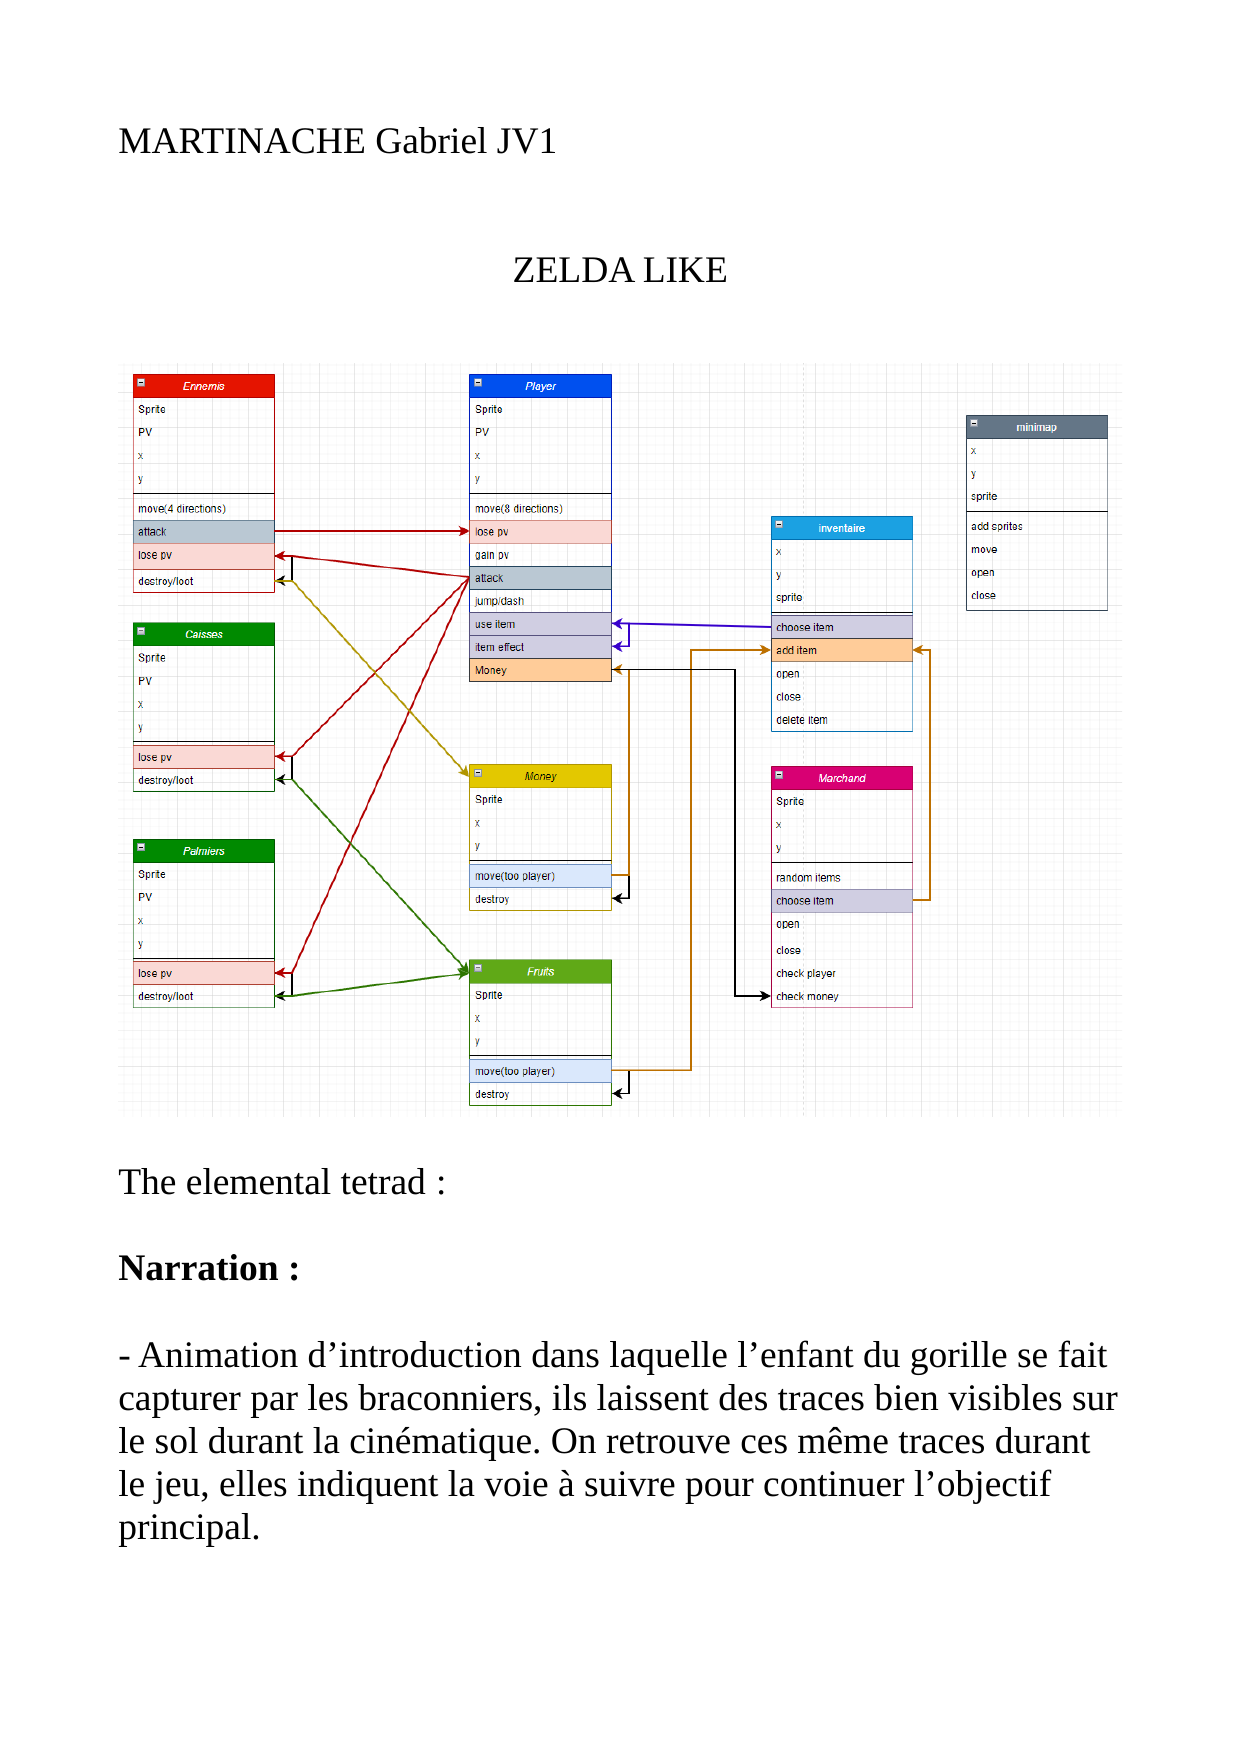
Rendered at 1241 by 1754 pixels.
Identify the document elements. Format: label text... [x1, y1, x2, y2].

text MARTINACHE Gabriel JV1 [118, 118, 1122, 161]
text - Animation d’introduction dans laquelle l’enfant du gorille se fait capturer par les braconniers, ils laissent des traces bien visibles sur le sol durant la cinématique. On retrouve ces même traces durant le jeu, elles indiquent la voie à suivre pour continuer l’objectif principal. [118, 1332, 1122, 1548]
picture [118, 363, 1123, 1117]
text The elemental tetrad : [118, 1159, 1122, 1203]
text ZELDA LIKE [118, 247, 1122, 291]
text Narration : [118, 1246, 1122, 1289]
